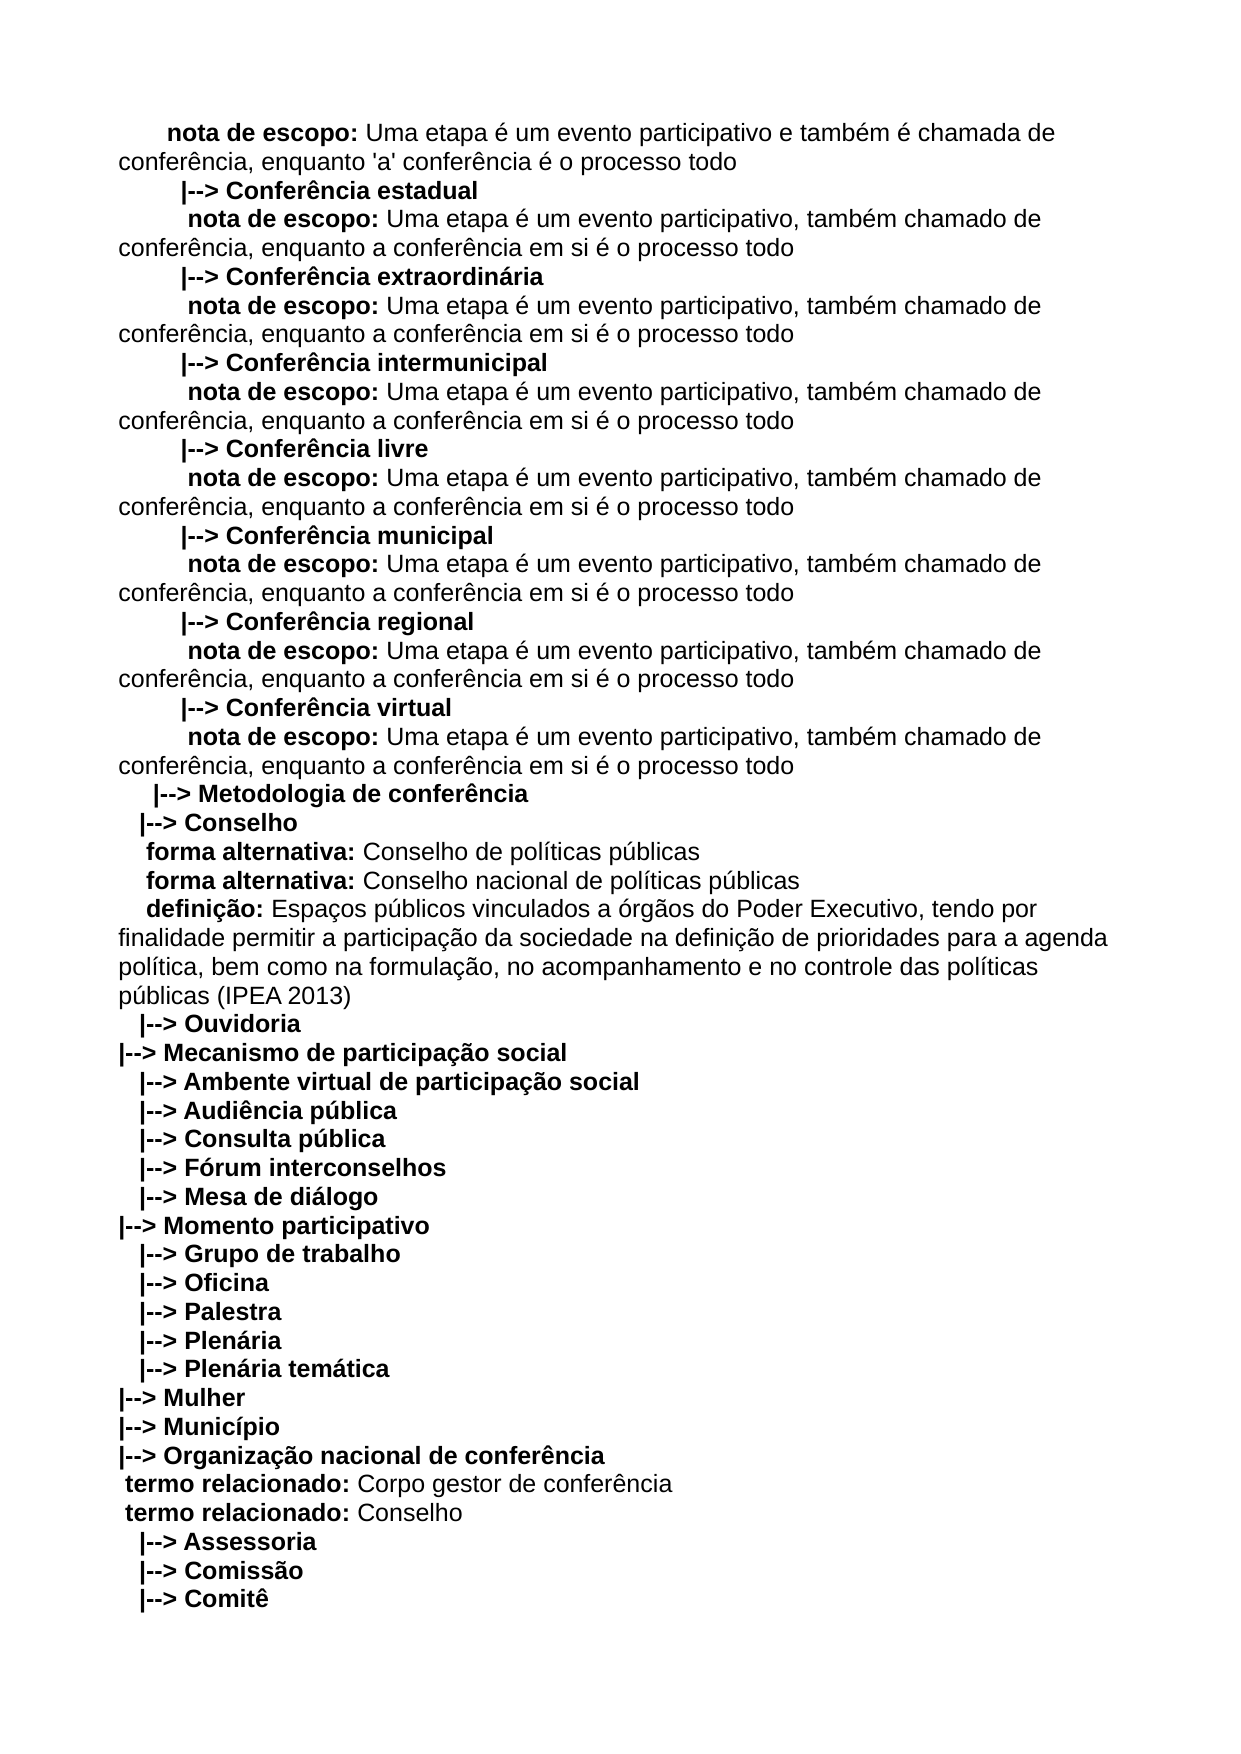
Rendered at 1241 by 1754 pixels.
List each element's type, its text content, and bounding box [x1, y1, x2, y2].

text |--> Metodologia de conferência [118, 779, 1122, 808]
text |--> Conferência regional [118, 607, 1122, 636]
text |--> Plenária temática [118, 1354, 1122, 1383]
text |--> Conferência estadual [118, 176, 1122, 204]
text |--> Oficina [118, 1268, 1122, 1297]
text termo relacionado: Corpo gestor de conferência [118, 1469, 1122, 1498]
text forma alternativa: Conselho de políticas públicas [118, 837, 1122, 866]
text |--> Palestra [118, 1297, 1122, 1326]
text |--> Comissão [118, 1556, 1122, 1584]
text |--> Assessoria [118, 1527, 1122, 1556]
text nota de escopo: Uma etapa é um evento participativo, também chamado de conferência, enquanto a conferência em si é o processo todo [118, 291, 1122, 348]
text |--> Conferência virtual [118, 693, 1122, 722]
text nota de escopo: Uma etapa é um evento participativo, também chamado de conferência, enquanto a conferência em si é o processo todo [118, 377, 1122, 434]
text |--> Mesa de diálogo [118, 1182, 1122, 1211]
text nota de escopo: Uma etapa é um evento participativo, também chamado de conferência, enquanto a conferência em si é o processo todo [118, 722, 1122, 779]
text termo relacionado: Conselho [118, 1498, 1122, 1527]
text nota de escopo: Uma etapa é um evento participativo, também chamado de conferência, enquanto a conferência em si é o processo todo [118, 549, 1122, 607]
text |--> Município [118, 1412, 1122, 1441]
text |--> Ouvidoria [118, 1009, 1122, 1038]
text |--> Organização nacional de conferência [118, 1441, 1122, 1469]
text |--> Conselho [118, 808, 1122, 837]
text |--> Plenária [118, 1326, 1122, 1354]
text |--> Conferência municipal [118, 521, 1122, 549]
text nota de escopo: Uma etapa é um evento participativo, também chamado de conferência, enquanto a conferência em si é o processo todo [118, 463, 1122, 521]
text |--> Ambente virtual de participação social [118, 1067, 1122, 1096]
text |--> Grupo de trabalho [118, 1239, 1122, 1268]
text |--> Audiência pública [118, 1096, 1122, 1124]
text definição: Espaços públicos vinculados a órgãos do Poder Executivo, tendo por finalidade permitir a participação da sociedade na definição de prioridades para a agenda política, bem como na formulação, no acompanhamento e no controle das políticas públicas (IPEA 2013) [118, 894, 1122, 1009]
text |--> Mecanismo de participação social [118, 1038, 1122, 1067]
text nota de escopo: Uma etapa é um evento participativo, também chamado de conferência, enquanto a conferência em si é o processo todo [118, 204, 1122, 262]
text |--> Comitê [118, 1584, 1122, 1613]
text |--> Mulher [118, 1383, 1122, 1412]
text |--> Conferência extraordinária [118, 262, 1122, 291]
text |--> Conferência intermunicipal [118, 348, 1122, 377]
text forma alternativa: Conselho nacional de políticas públicas [118, 866, 1122, 894]
text |--> Conferência livre [118, 434, 1122, 463]
text |--> Fórum interconselhos [118, 1153, 1122, 1182]
text nota de escopo: Uma etapa é um evento participativo e também é chamada de conferência, enquanto 'a' conferência é o processo todo [118, 118, 1122, 176]
text |--> Consulta pública [118, 1124, 1122, 1153]
text |--> Momento participativo [118, 1211, 1122, 1239]
text nota de escopo: Uma etapa é um evento participativo, também chamado de conferência, enquanto a conferência em si é o processo todo [118, 636, 1122, 693]
